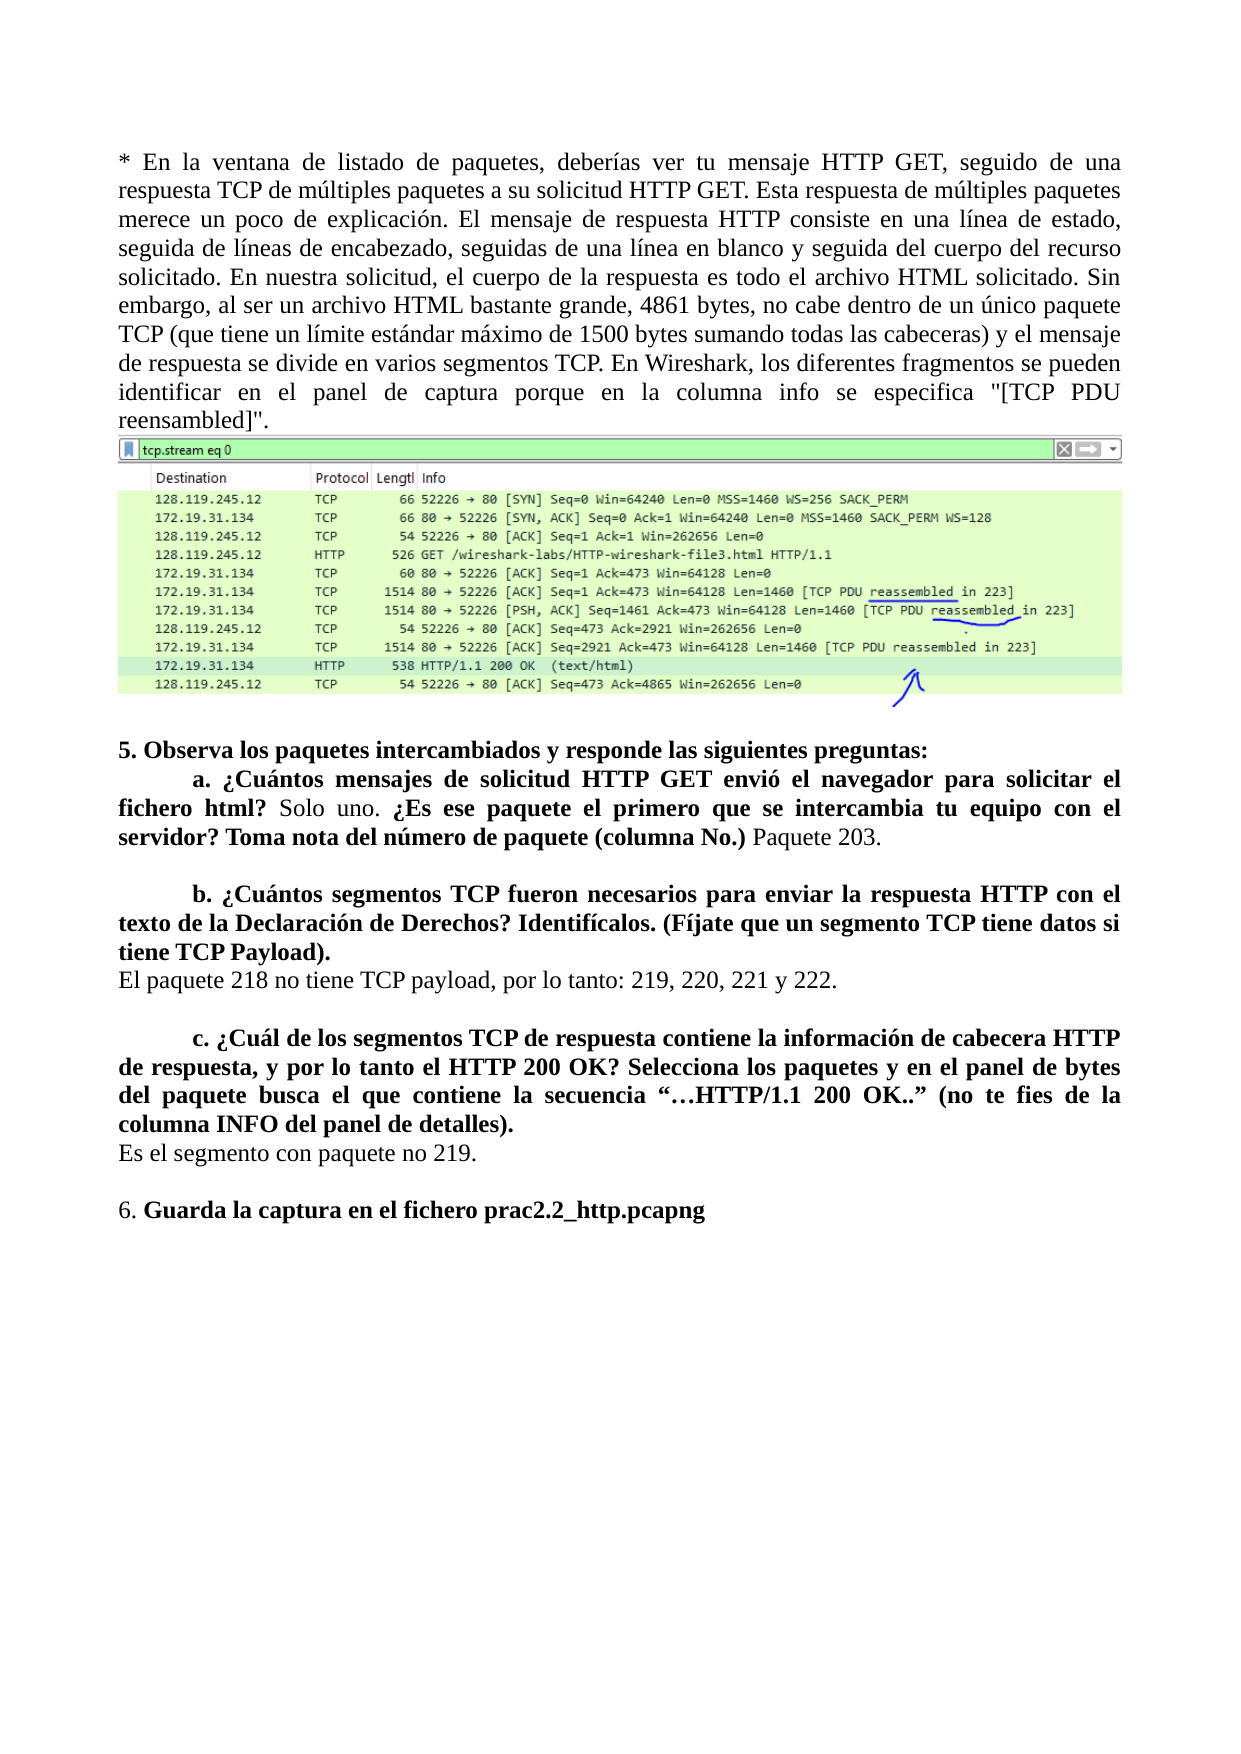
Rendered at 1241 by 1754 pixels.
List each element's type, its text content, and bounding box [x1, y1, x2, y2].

text a. ¿Cuántos mensajes de solicitud HTTP GET envió el navegador para solicitar el fichero html? Solo uno. ¿Es ese paquete el primero que se intercambia tu equipo con el servidor? Toma nota del número de paquete (columna No.) Paquete 203. [118, 764, 1122, 851]
text b. ¿Cuántos segmentos TCP fueron necesarios para enviar la respuesta HTTP con el texto de la Declaración de Derechos? Identifícalos. (Fíjate que un segmento TCP tiene datos si tiene TCP Payload). [118, 879, 1122, 966]
text 6. Guarda la captura en el fichero prac2.2_http.pcapng [118, 1196, 1122, 1224]
text Es el segmento con paquete no 219. [118, 1138, 1122, 1167]
text El paquete 218 no tiene TCP payload, por lo tanto: 219, 220, 221 y 222. [118, 966, 1122, 994]
picture [118, 434, 1123, 707]
text * En la ventana de listado de paquetes, deberías ver tu mensaje HTTP GET, seguido de una respuesta TCP de múltiples paquetes a su solicitud HTTP GET. Esta respuesta de múltiples paquetes merece un poco de explicación. El mensaje de respuesta HTTP consiste en una línea de estado, seguida de líneas de encabezado, seguidas de una línea en blanco y seguida del cuerpo del recurso solicitado. En nuestra solicitud, el cuerpo de la respuesta es todo el archivo HTML solicitado. Sin embargo, al ser un archivo HTML bastante grande, 4861 bytes, no cabe dentro de un único paquete TCP (que tiene un límite estándar máximo de 1500 bytes sumando todas las cabeceras) y el mensaje de respuesta se divide en varios segmentos TCP. En Wireshark, los diferentes fragmentos se pueden identificar en el panel de captura porque en la columna info se especifica "[TCP PDU reensambled]". [118, 147, 1122, 434]
text c. ¿Cuál de los segmentos TCP de respuesta contiene la información de cabecera HTTP de respuesta, y por lo tanto el HTTP 200 OK? Selecciona los paquetes y en el panel de bytes del paquete busca el que contiene la secuencia “…HTTP/1.1 200 OK..” (no te fies de la columna INFO del panel de detalles). [118, 1023, 1122, 1138]
text 5. Observa los paquetes intercambiados y responde las siguientes preguntas: [118, 736, 1122, 764]
